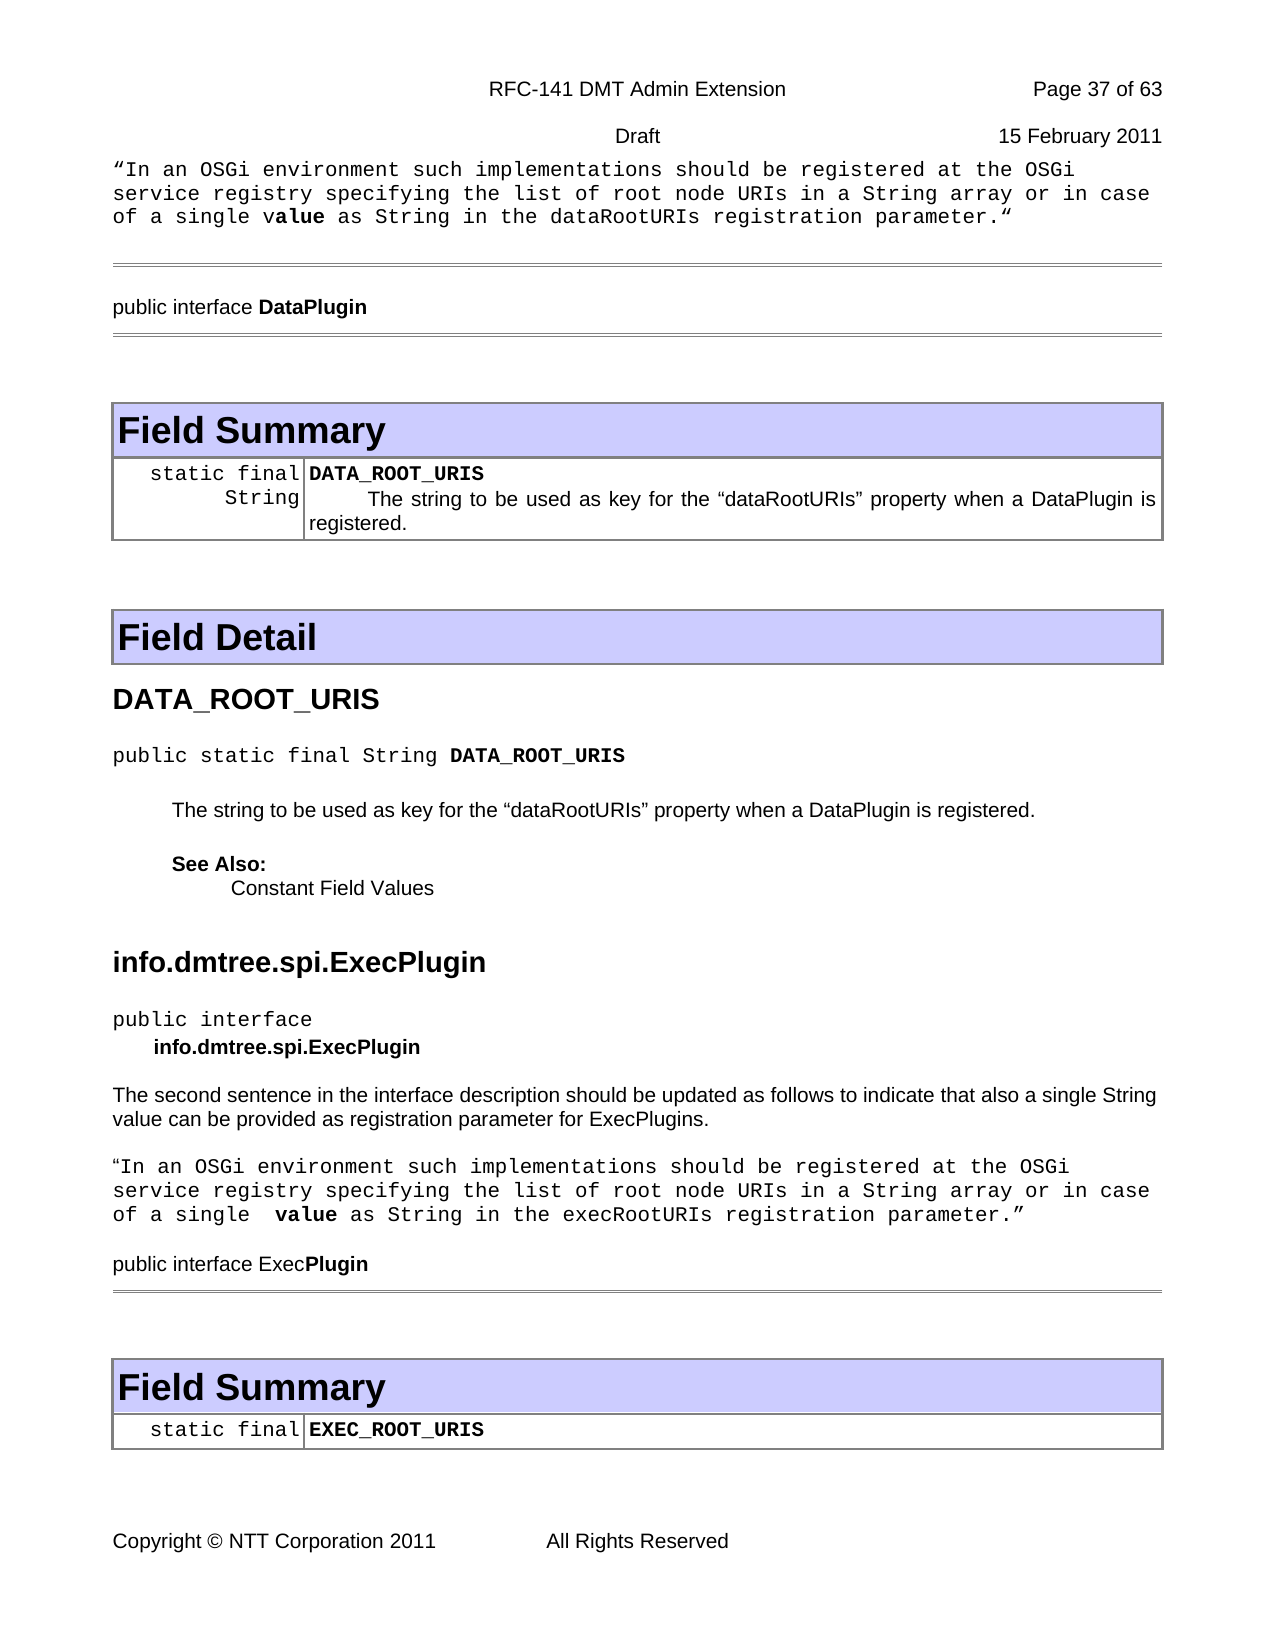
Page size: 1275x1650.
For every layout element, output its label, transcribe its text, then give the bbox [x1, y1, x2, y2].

list The string to be used as key for the “dataRootURIs” property when a DataPlugin is registered. [172, 798, 1162, 822]
text public interface ExecPlugin [112, 1251, 1162, 1275]
table_header Field Summary [114, 1360, 1161, 1412]
text “In an OSGi environment such implementations should be registered at the OSGi service registry specifying the list of root node URIs in a String array or in case of a single value as String in the dataRootURIs registration parameter.“ [112, 159, 1162, 230]
text public interface DataPlugin [112, 295, 1162, 319]
text “In an OSGi environment such implementations should be registered at the OSGi service registry specifying the list of root node URIs in a String array or in case of a single value as String in the execRootURIs registration parameter.” [112, 1154, 1162, 1227]
table_cell EXEC_ROOT_URIS [305, 1415, 1161, 1448]
subtitle See Also: [172, 851, 1162, 875]
table_cell static final [114, 1415, 303, 1448]
text info.dmtree.spi.ExecPlugin [112, 946, 1162, 979]
text public static final String DATA_ROOT_URIS [112, 745, 1162, 768]
table_cell DATA_ROOT_URIS The string to be used as key for the “dataRootURIs” property when a DataPlugin is registered. [305, 459, 1161, 539]
text info.dmtree.spi.ExecPlugin [112, 1032, 1162, 1058]
table_header Field Summary [114, 404, 1161, 456]
text DATA_ROOT_URIS [112, 682, 1162, 715]
table_cell static final String [114, 459, 303, 539]
text The second sentence in the interface description should be updated as follows to indicate that also a single String value can be provided as registration parameter for ExecPlugins. [112, 1082, 1162, 1130]
table_header Field Detail [114, 611, 1161, 663]
text public interface [112, 1008, 1162, 1032]
list Constant Field Values [231, 875, 1162, 899]
